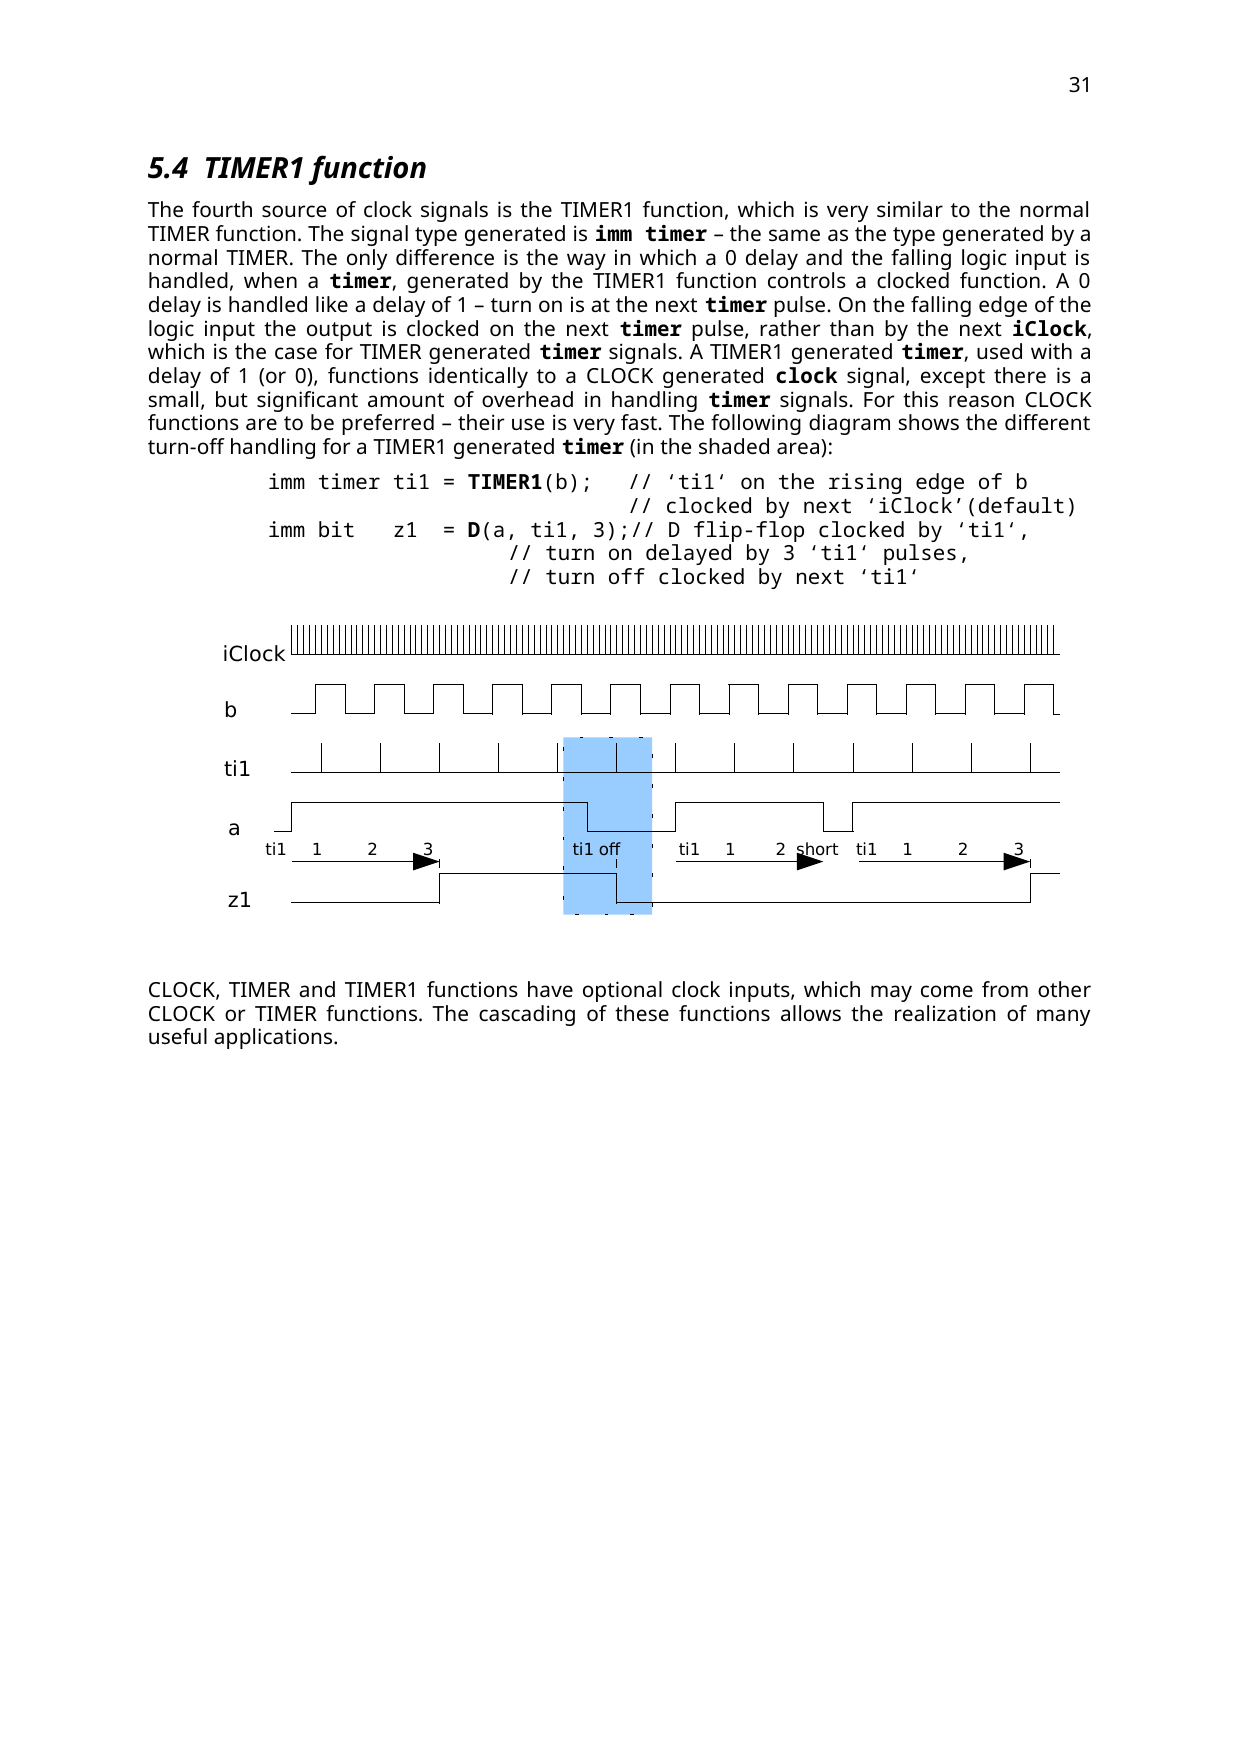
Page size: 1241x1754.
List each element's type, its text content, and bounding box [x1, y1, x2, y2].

subtitle TIMER1 function [148, 148, 1092, 187]
text CLOCK, TIMER and TIMER1 functions have optional clock inputs, which may come from other CLOCK or TIMER functions. The cascading of these functions allows the realization of many useful applications. [148, 979, 1092, 1049]
text The fourth source of clock signals is the TIMER1 function, which is very similar to the normal TIMER function. The signal type generated is imm timer – the same as the type generated by a normal TIMER. The only difference is the way in which a 0 delay and the falling logic input is handled, when a timer, generated by the TIMER1 function controls a clocked function. A 0 delay is handled like a delay of 1 – turn on is at the next timer pulse. On the falling edge of the logic input the output is clocked on the next timer pulse, rather than by the next iClock, which is the case for TIMER generated timer signals. A TIMER1 generated timer, used with a delay of 1 (or 0), functions identically to a CLOCK generated clock signal, except there is a small, but significant amount of overhead in handling timer signals. For this reason CLOCK functions are to be preferred – their use is very fast. The following diagram shows the different turn-off handling for a TIMER1 generated timer (in the shaded area): [148, 199, 1092, 459]
text imm timer ti1 = TIMER1(b); // ‘ti1‘ on the rising edge of b // clocked by next ‘iClock’(default) imm bit z1 = D(a, ti1, 3);// D flip-flop clocked by ‘ti1‘, // turn on delayed by 3 ‘ti1‘ pulses, // turn off clocked by next ‘ti1‘ [268, 471, 1092, 613]
